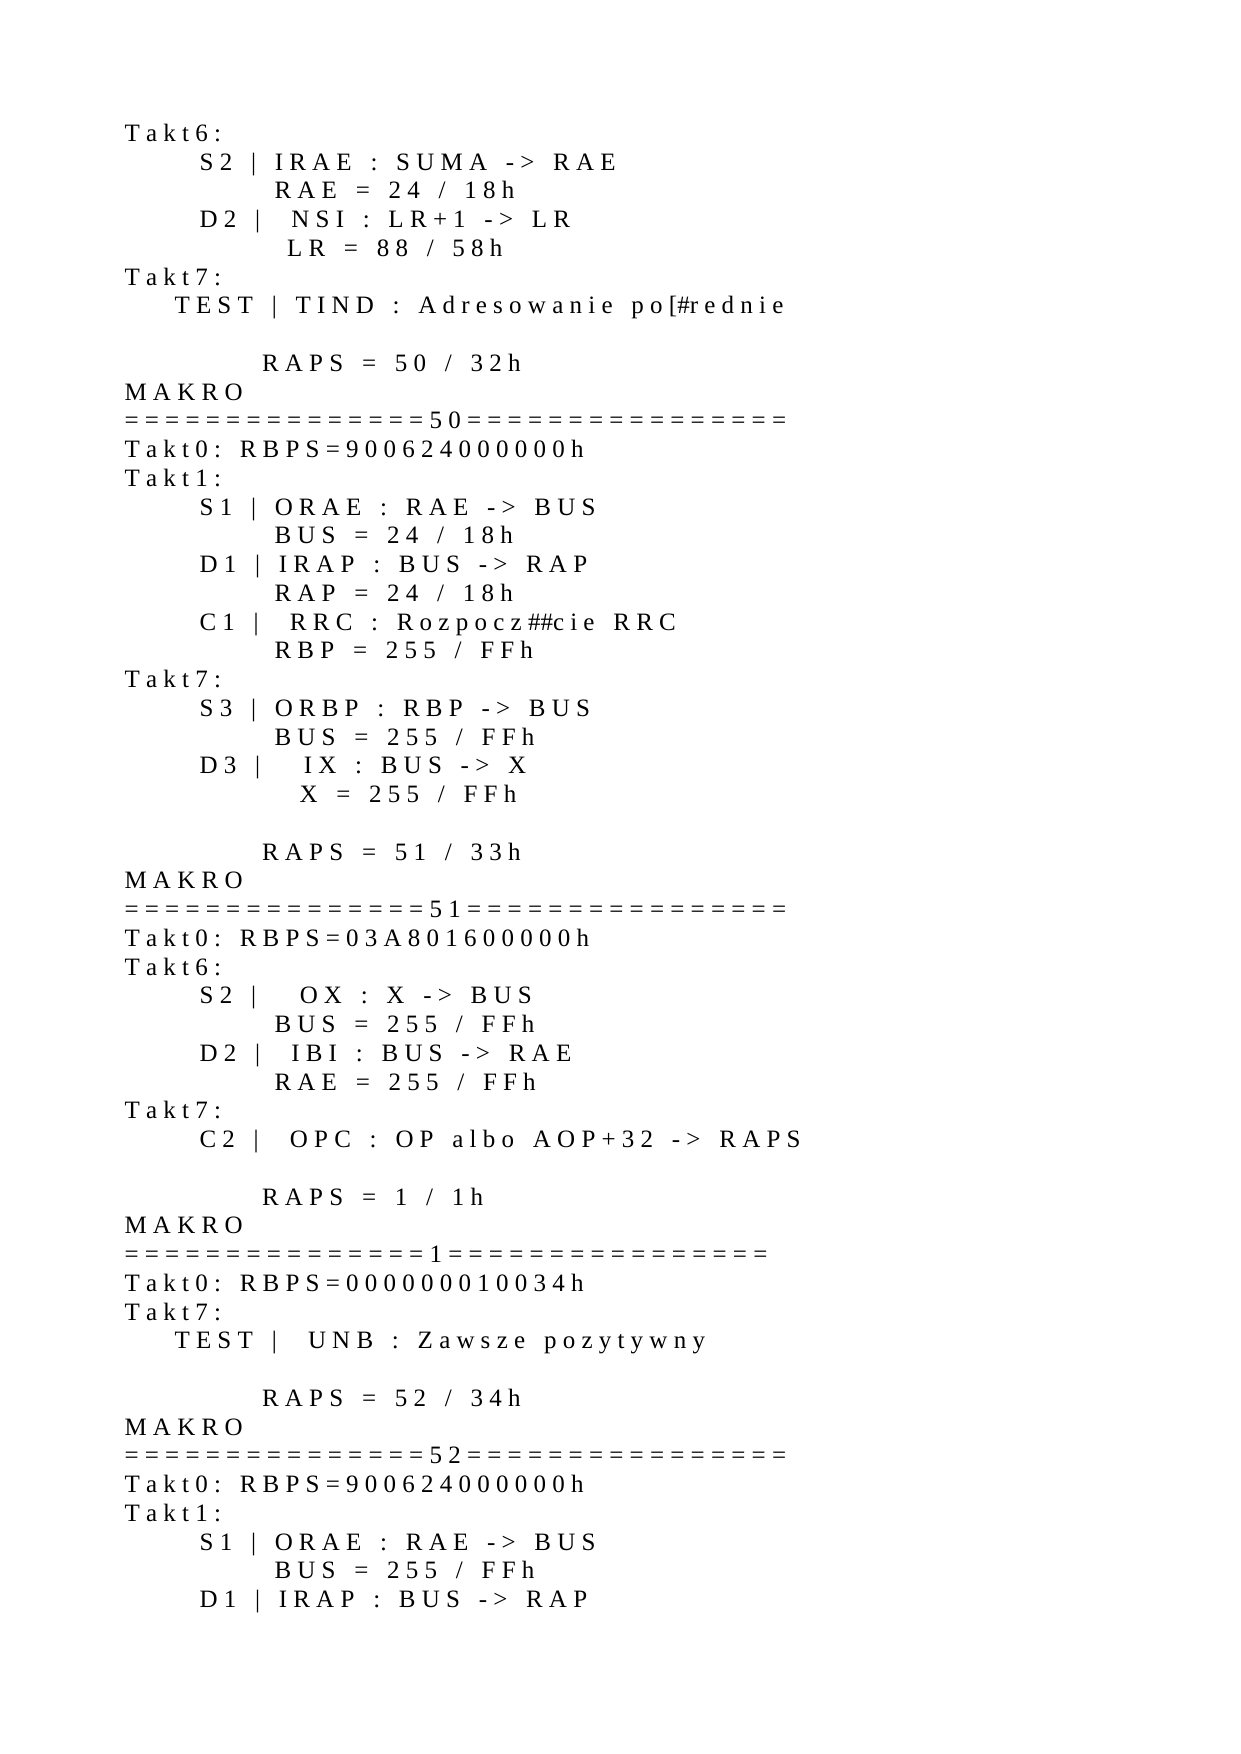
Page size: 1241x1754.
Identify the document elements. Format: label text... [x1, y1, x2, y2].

text = = = = = = = = = = = = = = = 1 = = = = = = = = = = = = = = = = [118, 1239, 1122, 1268]
text S 1 | O R A E : R A E - > B U S [118, 1527, 1122, 1556]
text S 1 | O R A E : R A E - > B U S [118, 492, 1122, 521]
text C 1 | R R C : R o z p o c z ##c i e R R C [118, 607, 1122, 636]
text D 2 | I B I : B U S - > R A E [118, 1038, 1122, 1067]
text D 3 | I X : B U S - > X [118, 751, 1122, 779]
text T E S T | U N B : Z a w s z e p o z y t y w n y [118, 1326, 1122, 1354]
text M A K R O [118, 1412, 1122, 1441]
text T a k t 0 : R B P S = 9 0 0 6 2 4 0 0 0 0 0 0 h [118, 434, 1122, 463]
text S 2 | I R A E : S U M A - > R A E [118, 147, 1122, 176]
text R A P S = 1 / 1 h [118, 1182, 1122, 1211]
text T E S T | T I N D : A d r e s o w a n i e p o [#r e d n i e [118, 291, 1122, 319]
text T a k t 7 : [118, 1297, 1122, 1326]
text T a k t 6 : [118, 952, 1122, 981]
text S 2 | O X : X - > B U S [118, 981, 1122, 1009]
text D 1 | I R A P : B U S - > R A P [118, 549, 1122, 578]
text = = = = = = = = = = = = = = = 5 2 = = = = = = = = = = = = = = = = [118, 1441, 1122, 1469]
text B U S = 2 5 5 / F F h [118, 1556, 1122, 1584]
text T a k t 0 : R B P S = 9 0 0 6 2 4 0 0 0 0 0 0 h [118, 1469, 1122, 1498]
text S 3 | O R B P : R B P - > B U S [118, 693, 1122, 722]
text R A P S = 5 1 / 3 3 h [118, 837, 1122, 866]
text M A K R O [118, 377, 1122, 406]
text T a k t 1 : [118, 463, 1122, 492]
text T a k t 1 : [118, 1498, 1122, 1527]
text R A E = 2 5 5 / F F h [118, 1067, 1122, 1096]
text X = 2 5 5 / F F h [118, 779, 1122, 808]
text B U S = 2 4 / 1 8 h [118, 521, 1122, 549]
text T a k t 0 : R B P S = 0 3 A 8 0 1 6 0 0 0 0 0 h [118, 923, 1122, 952]
text T a k t 7 : [118, 262, 1122, 291]
text R A P S = 5 2 / 3 4 h [118, 1383, 1122, 1412]
text T a k t 7 : [118, 1096, 1122, 1124]
text M A K R O [118, 1211, 1122, 1239]
text L R = 8 8 / 5 8 h [118, 233, 1122, 262]
text R B P = 2 5 5 / F F h [118, 636, 1122, 664]
text D 2 | N S I : L R + 1 - > L R [118, 204, 1122, 233]
text R A E = 2 4 / 1 8 h [118, 176, 1122, 204]
text R A P S = 5 0 / 3 2 h [118, 348, 1122, 377]
text C 2 | O P C : O P a l b o A O P + 3 2 - > R A P S [118, 1124, 1122, 1153]
text M A K R O [118, 866, 1122, 894]
text B U S = 2 5 5 / F F h [118, 1009, 1122, 1038]
text T a k t 6 : [118, 118, 1122, 147]
text = = = = = = = = = = = = = = = 5 1 = = = = = = = = = = = = = = = = [118, 894, 1122, 923]
text B U S = 2 5 5 / F F h [118, 722, 1122, 751]
text = = = = = = = = = = = = = = = 5 0 = = = = = = = = = = = = = = = = [118, 406, 1122, 434]
text T a k t 7 : [118, 664, 1122, 693]
text R A P = 2 4 / 1 8 h [118, 578, 1122, 607]
text T a k t 0 : R B P S = 0 0 0 0 0 0 0 1 0 0 3 4 h [118, 1268, 1122, 1297]
text D 1 | I R A P : B U S - > R A P [118, 1584, 1122, 1613]
